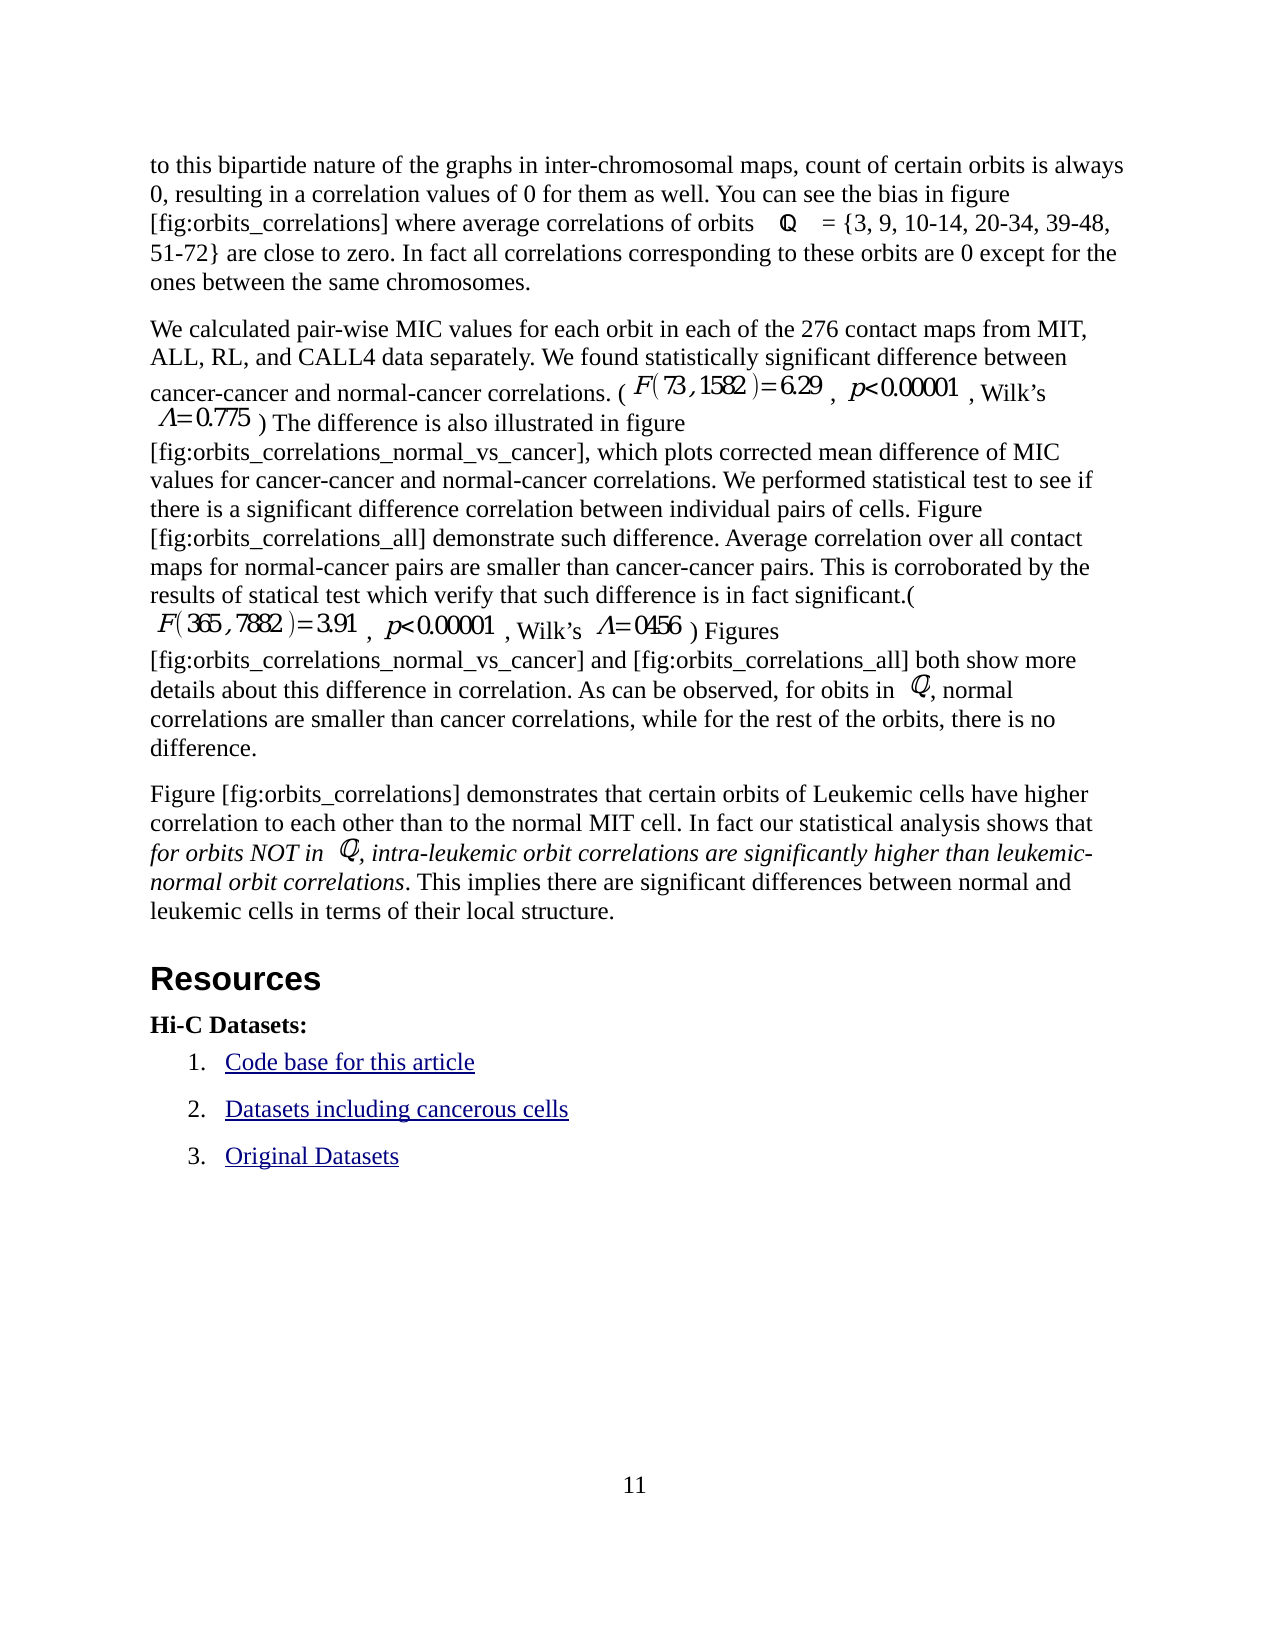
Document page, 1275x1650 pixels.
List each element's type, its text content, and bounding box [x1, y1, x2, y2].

text We calculated pair-wise MIC values for each orbit in each of the 276 contact maps from MIT, ALL, RL, and CALL4 data separately. We found statistically significant difference between cancer-cancer and normal-cancer correlations. (, , Wilk’s ) The difference is also illustrated in figure [fig:orbits_correlations_normal_vs_cancer], which plots corrected mean difference of MIC values for cancer-cancer and normal-cancer correlations. We performed statistical test to see if there is a significant difference correlation between individual pairs of cells. Figure [fig:orbits_correlations_all] demonstrate such difference. Average correlation over all contact maps for normal-cancer pairs are smaller than cancer-cancer pairs. This is corroborated by the results of statical test which verify that such difference is in fact significant.(, , Wilk’s ) Figures [fig:orbits_correlations_normal_vs_cancer] and [fig:orbits_correlations_all] both show more details about this difference in correlation. As can be observed, for obits in , normal correlations are smaller than cancer correlations, while for the rest of the orbits, there is no difference. [150, 314, 1125, 761]
list Code base for this article [187, 1047, 1125, 1076]
text to this bipartide nature of the graphs in inter-chromosomal maps, count of certain orbits is always 0, resulting in a correlation values of 0 for them as well. You can see the bias in figure [fig:orbits_correlations] where average correlations of orbits = {3, 9, 10-14, 20-34, 39-48, 51-72} are close to zero. In fact all correlations corresponding to these orbits are 0 except for the ones between the same chromosomes. [150, 150, 1125, 296]
list Original Datasets [187, 1141, 1125, 1169]
text Figure [fig:orbits_correlations] demonstrates that certain orbits of Leukemic cells have higher correlation to each other than to the normal MIT cell. In fact our statistical analysis shows that for orbits NOT in , intra-leukemic orbit correlations are significantly higher than leukemic-normal orbit correlations. This implies there are significant differences between normal and leukemic cells in terms of their local structure. [150, 779, 1125, 925]
text Hi-C Datasets: [150, 1010, 1125, 1038]
subtitle Resources [150, 959, 1125, 997]
list Datasets including cancerous cells [187, 1094, 1125, 1123]
